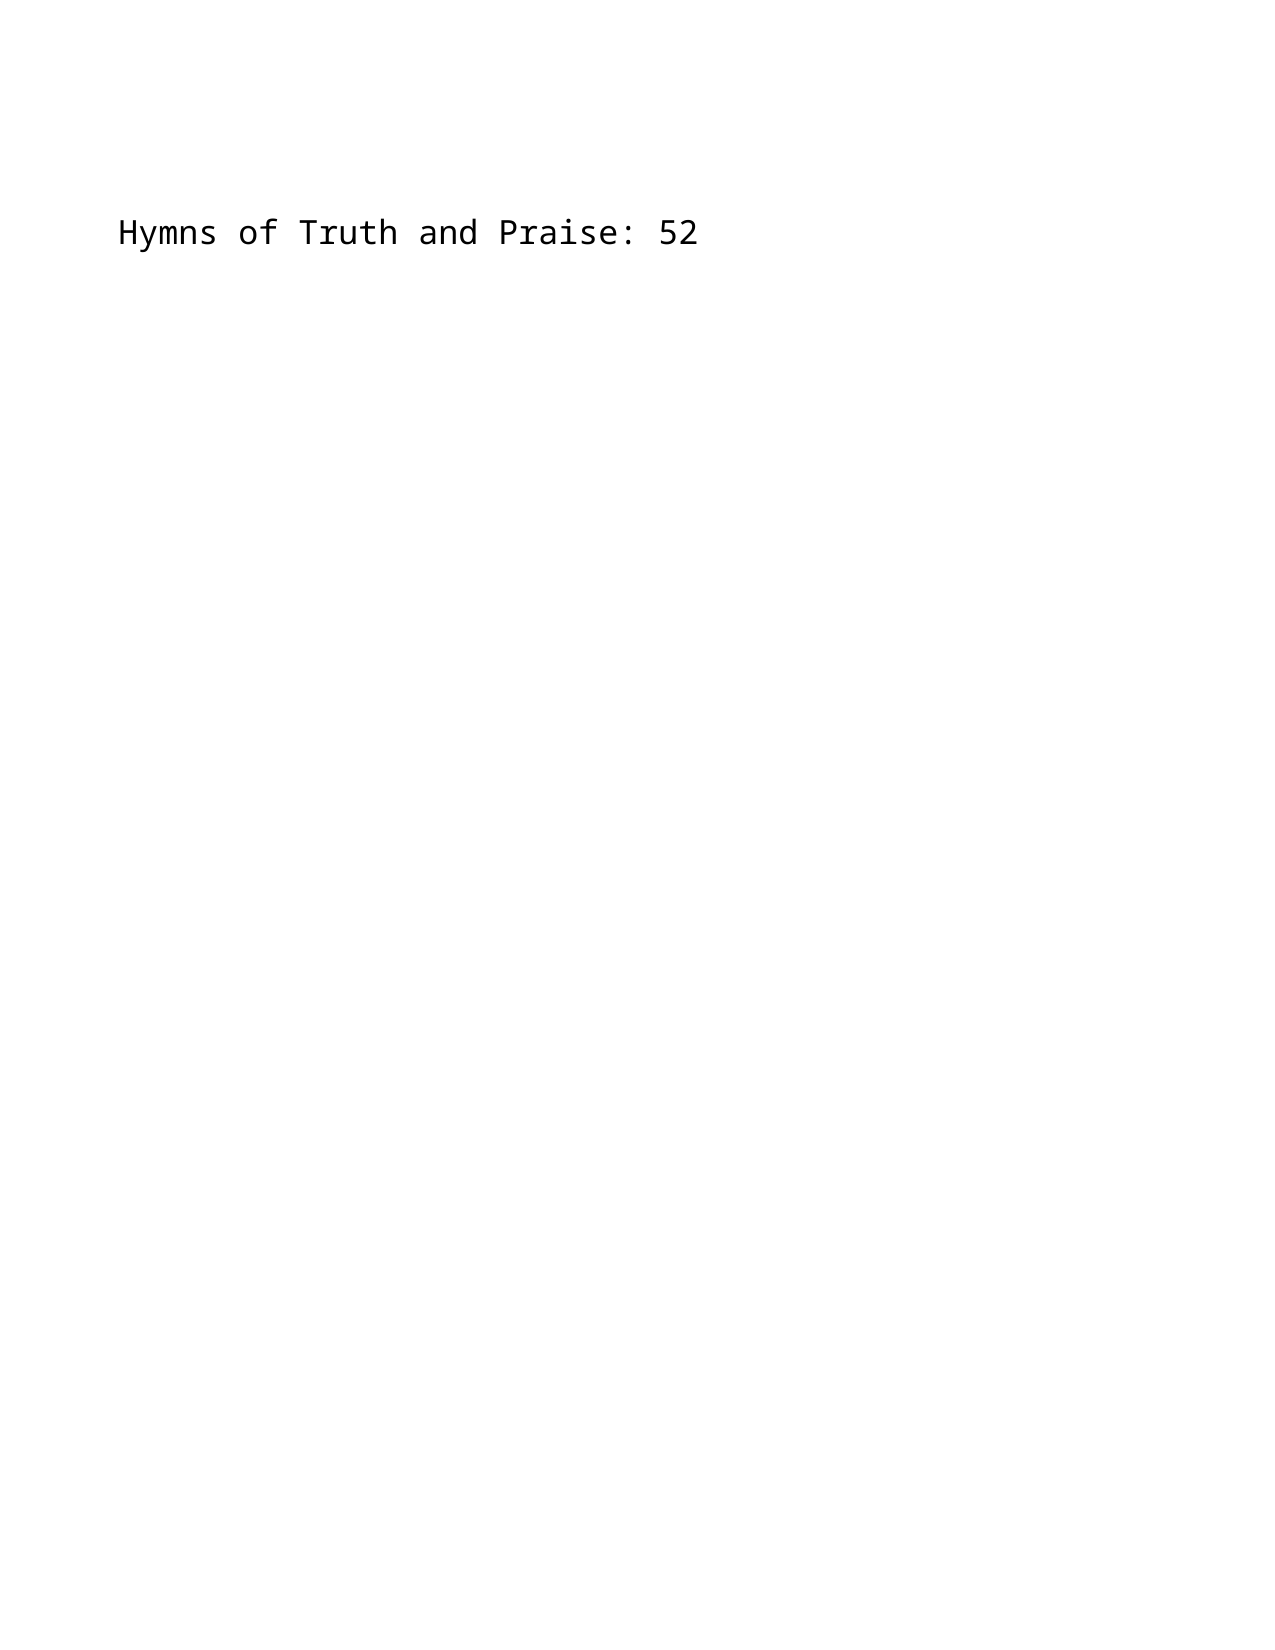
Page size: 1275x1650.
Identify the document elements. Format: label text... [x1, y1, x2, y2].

text Hymns of Truth and Praise: 52 [118, 209, 1157, 254]
